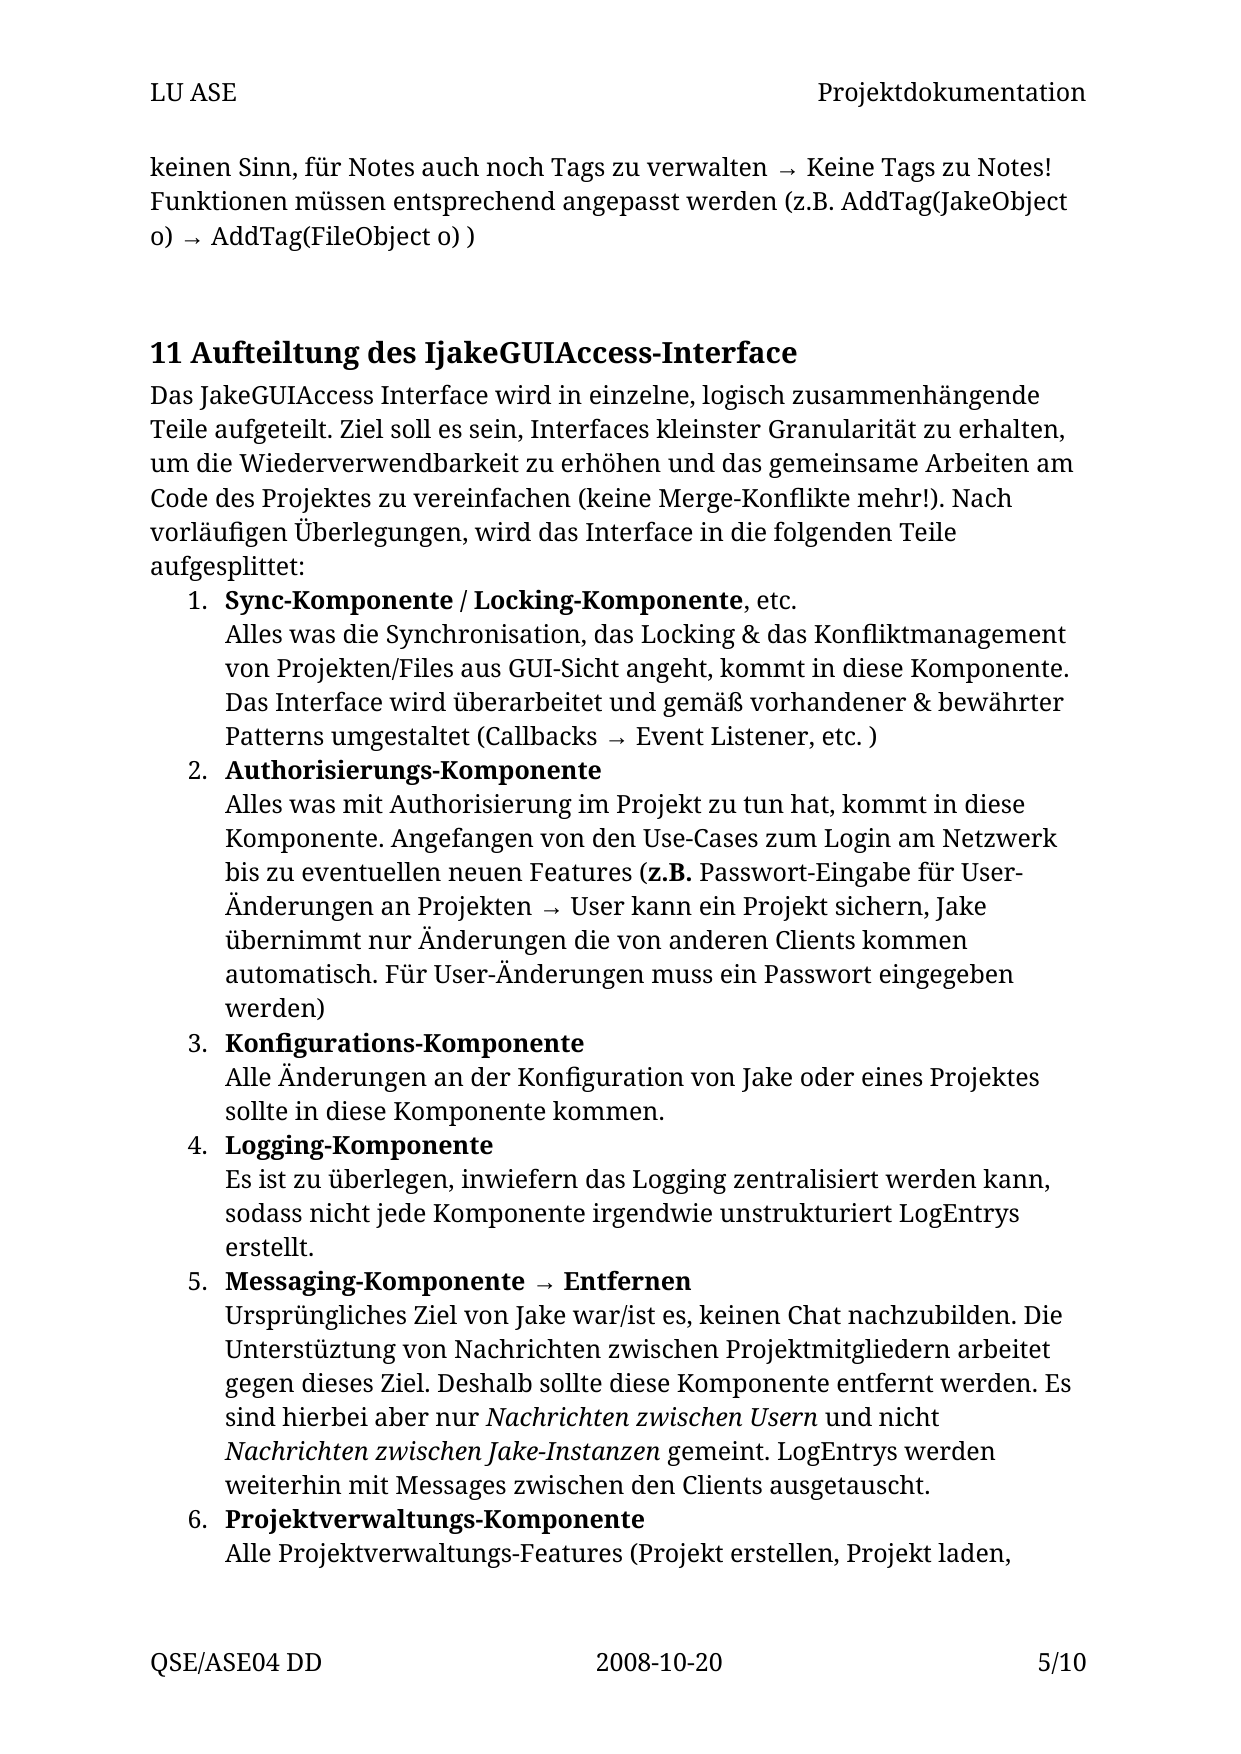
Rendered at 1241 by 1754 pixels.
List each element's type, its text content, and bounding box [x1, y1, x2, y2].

list Messaging-Komponente → Entfernen Ursprüngliches Ziel von Jake war/ist es, keinen Chat nachzubilden. Die Unterstüztung von Nachrichten zwischen Projektmitgliedern arbeitet gegen dieses Ziel. Deshalb sollte diese Komponente entfernt werden. Es sind hierbei aber nur Nachrichten zwischen Usern und nicht Nachrichten zwischen Jake-Instanzen gemeint. LogEntrys werden weiterhin mit Messages zwischen den Clients ausgetauscht. [187, 1264, 1090, 1502]
text Das JakeGUIAccess Interface wird in einzelne, logisch zusammenhängende Teile aufgeteilt. Ziel soll es sein, Interfaces kleinster Granularität zu erhalten, um die Wiederverwendbarkeit zu erhöhen und das gemeinsame Arbeiten am Code des Projektes zu vereinfachen (keine Merge-Konflikte mehr!). Nach vorläufigen Überlegungen, wird das Interface in die folgenden Teile aufgesplittet: [150, 378, 1090, 582]
text keinen Sinn, für Notes auch noch Tags zu verwalten → Keine Tags zu Notes! Funktionen müssen entsprechend angepasst werden (z.B. AddTag(JakeObject o) → AddTag(FileObject o) ) [150, 150, 1090, 252]
list Logging-Komponente Es ist zu überlegen, inwiefern das Logging zentralisiert werden kann, sodass nicht jede Komponente irgendwie unstrukturiert LogEntrys erstellt. [187, 1127, 1090, 1264]
list Projektverwaltungs-Komponente Alle Projektverwaltungs-Features (Projekt erstellen, Projekt laden, [187, 1502, 1090, 1570]
list Sync-Komponente / Locking-Komponente, etc. Alles was die Synchronisation, das Locking & das Konfliktmanagement von Projekten/Files aus GUI-Sicht angeht, kommt in diese Komponente. Das Interface wird überarbeitet und gemäß vorhandener & bewährter Patterns umgestaltet (Callbacks → Event Listener, etc. ) [187, 582, 1090, 753]
subtitle Aufteiltung des IjakeGUIAccess-Interface [150, 332, 1090, 372]
list Authorisierungs-Komponente Alles was mit Authorisierung im Projekt zu tun hat, kommt in diese Komponente. Angefangen von den Use-Cases zum Login am Netzwerk bis zu eventuellen neuen Features (z.B. Passwort-Eingabe für User-Änderungen an Projekten → User kann ein Projekt sichern, Jake übernimmt nur Änderungen die von anderen Clients kommen automatisch. Für User-Änderungen muss ein Passwort eingegeben werden) [187, 753, 1090, 1025]
list Konfigurations-Komponente Alle Änderungen an der Konfiguration von Jake oder eines Projektes sollte in diese Komponente kommen. [187, 1025, 1090, 1127]
